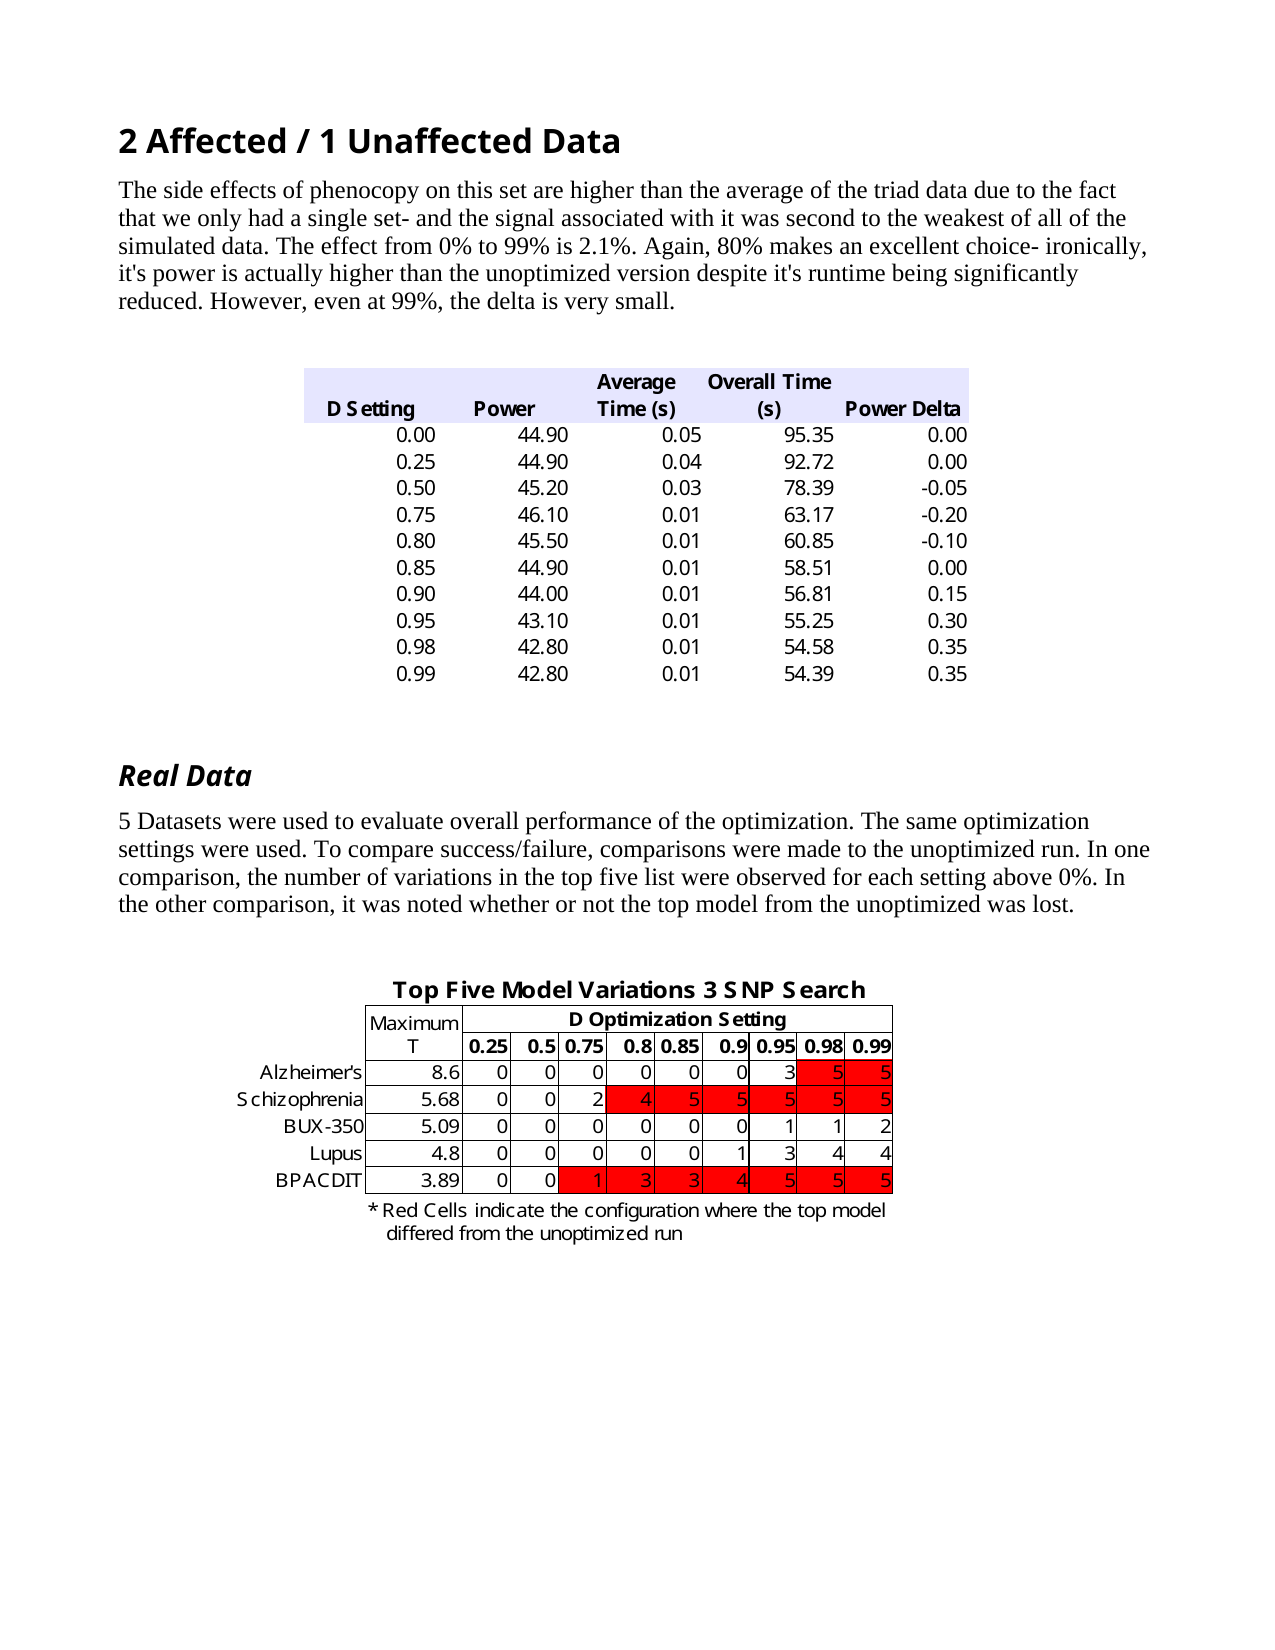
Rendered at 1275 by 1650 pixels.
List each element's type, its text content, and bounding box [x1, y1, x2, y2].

text The side effects of phenocopy on this set are higher than the average of the triad data due to the fact that we only had a single set- and the signal associated with it was second to the weakest of all of the simulated data. The effect from 0% to 99% is 2.1%. Again, 80% makes an excellent choice- ironically, it's power is actually higher than the unoptimized version despite it's runtime being significantly reduced. However, even at 99%, the delta is very small. [118, 176, 1157, 315]
text 5 Datasets were used to evaluate overall performance of the optimization. The same optimization settings were used. To compare success/failure, comparisons were made to the unoptimized run. In one comparison, the number of variations in the top five list were observed for each setting above 0%. In the other comparison, it was noted whether or not the top model from the unoptimized was lost. [118, 807, 1157, 918]
subtitle 2 Affected / 1 Unaffected Data [118, 118, 1157, 164]
subtitle Real Data [118, 755, 1157, 795]
